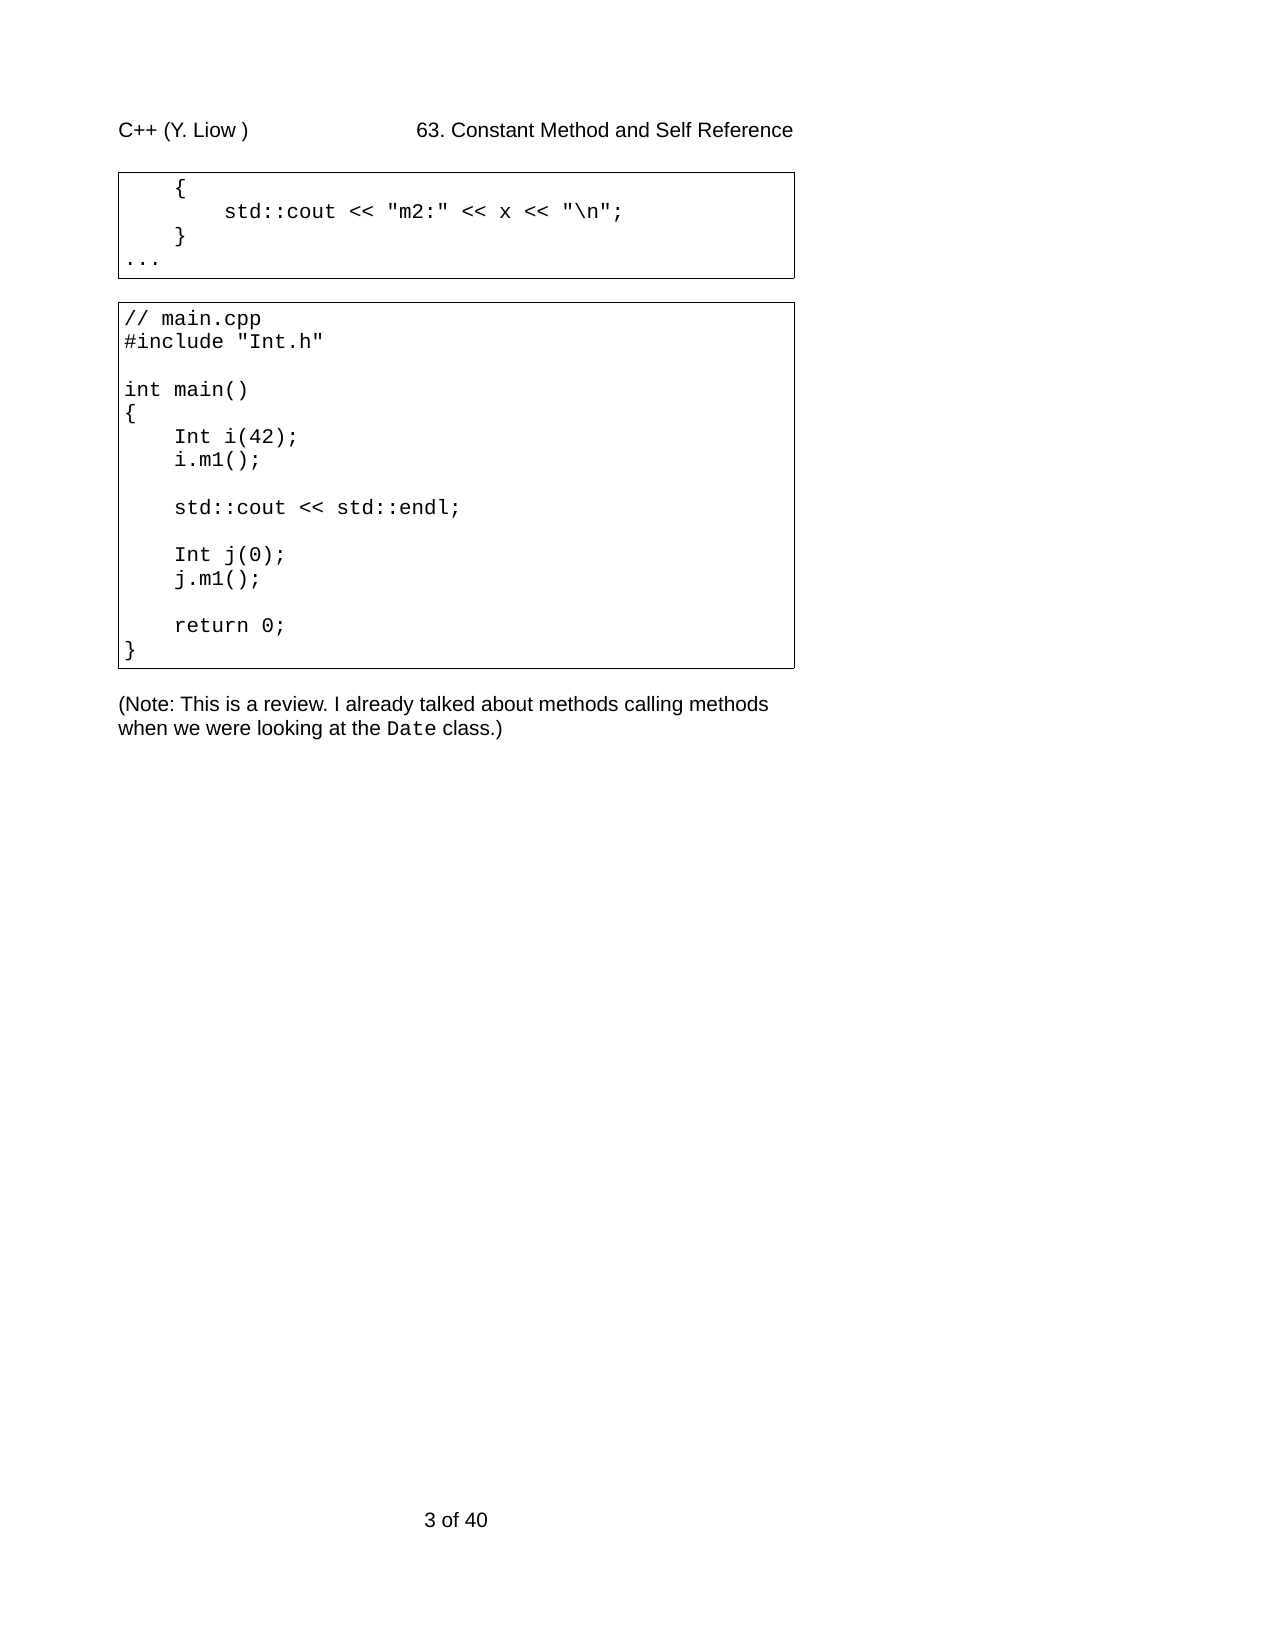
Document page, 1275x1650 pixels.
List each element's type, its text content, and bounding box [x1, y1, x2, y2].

text (Note: This is a review. I already talked about methods calling methods when we were looking at the Date class.) [118, 692, 794, 742]
table_header // main.cpp #include "Int.h" int main() { Int i(42); i.m1(); std::cout << std::endl; Int j(0); j.m1(); return 0; } [119, 303, 794, 668]
table_header { std::cout << "m2:" << x << "\n"; } ... [119, 173, 794, 278]
